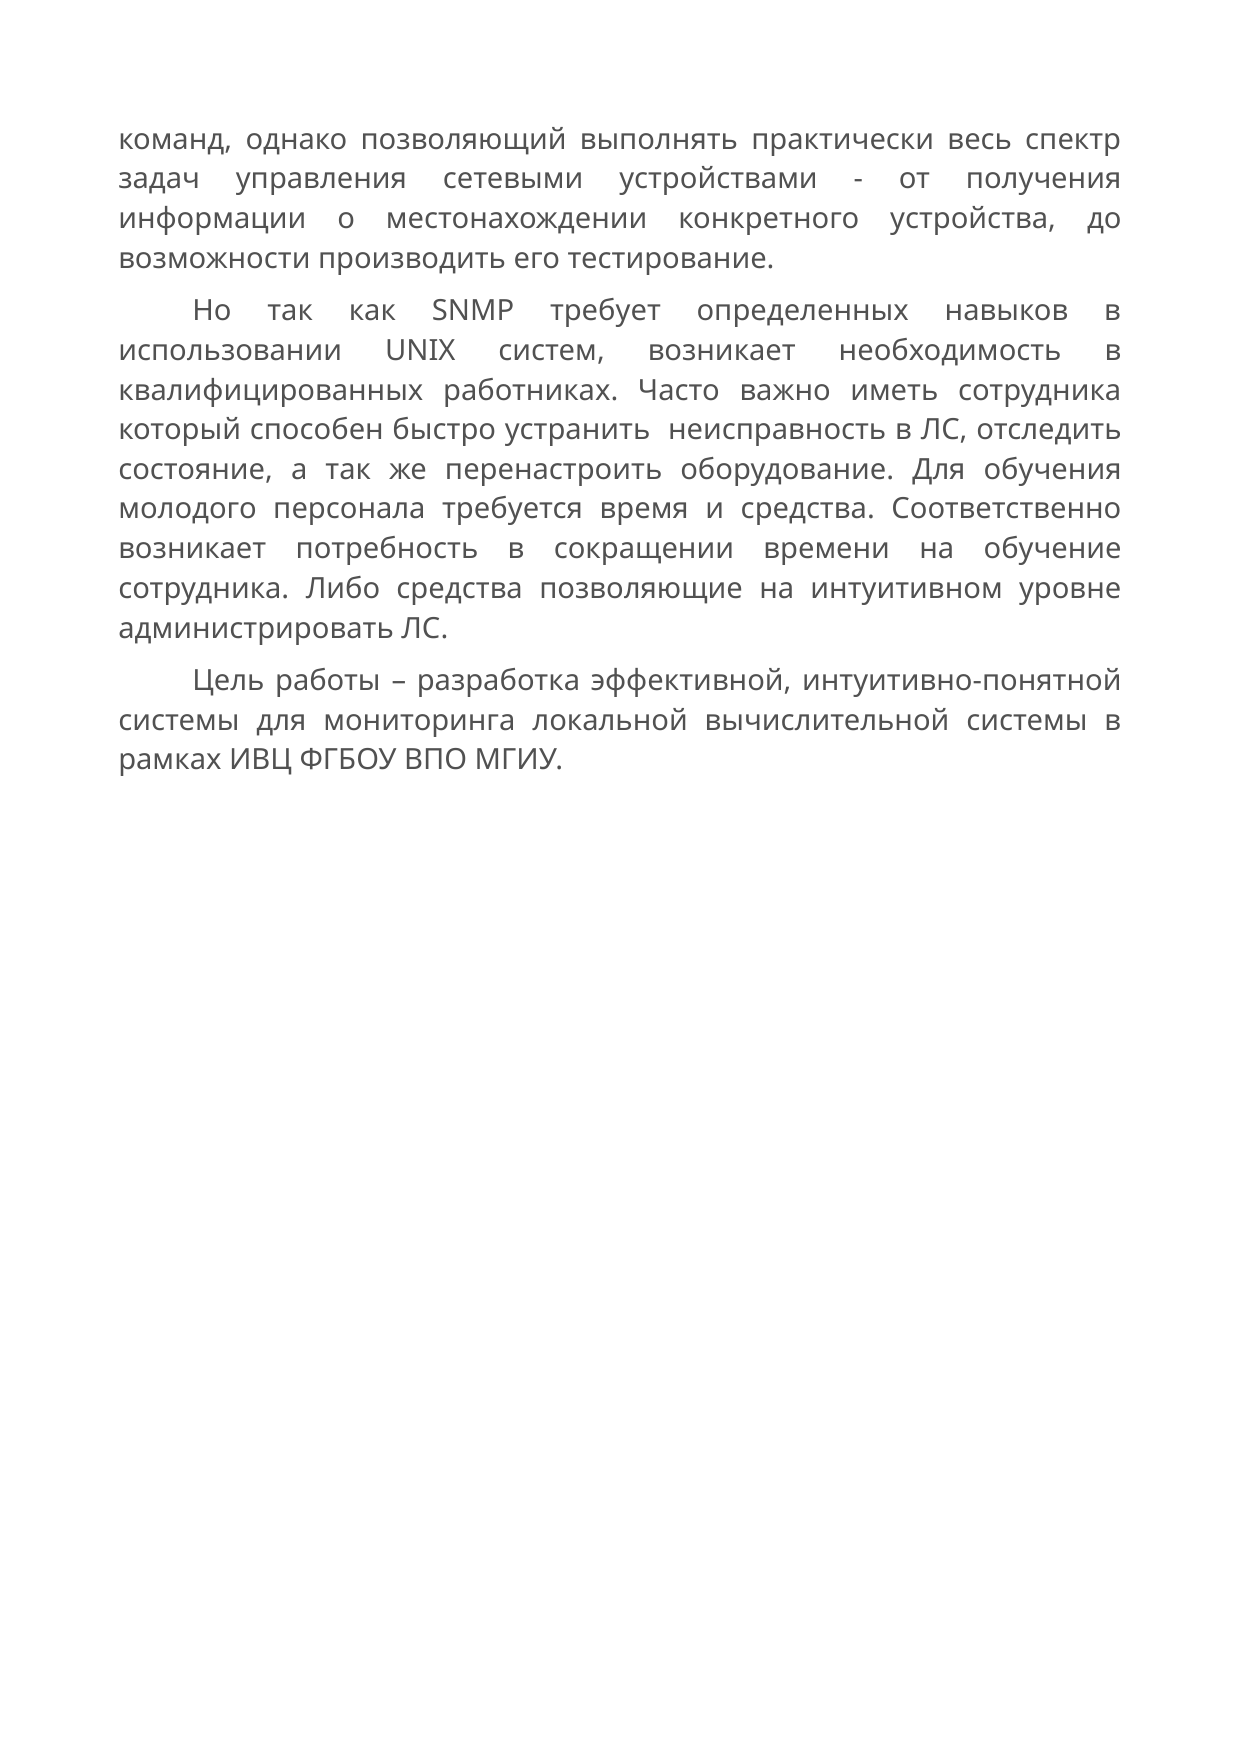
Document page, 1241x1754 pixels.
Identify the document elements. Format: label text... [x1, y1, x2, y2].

text команд, однако позволяющий выполнять практически весь спектр задач управления сетевыми устройствами - от получения информации о местонахождении конкретного устройства, до возможности производить его тестирование. [118, 118, 1122, 277]
text Цель работы – разработка эффективной, интуитивно-понятной системы для мониторинга локальной вычислительной системы в рамках ИВЦ ФГБОУ ВПО МГИУ. [118, 659, 1122, 778]
text Но так как SNMP требует определенных навыков в использовании UNIX систем, возникает необходимость в квалифицированных работниках. Часто важно иметь сотрудника который способен быстро устранить неисправность в ЛС, отследить состояние, а так же перенастроить оборудование. Для обучения молодого персонала требуется время и средства. Соответственно возникает потребность в сокращении времени на обучение сотрудника. Либо средства позволяющие на интуитивном уровне администрировать ЛС. [118, 289, 1122, 647]
